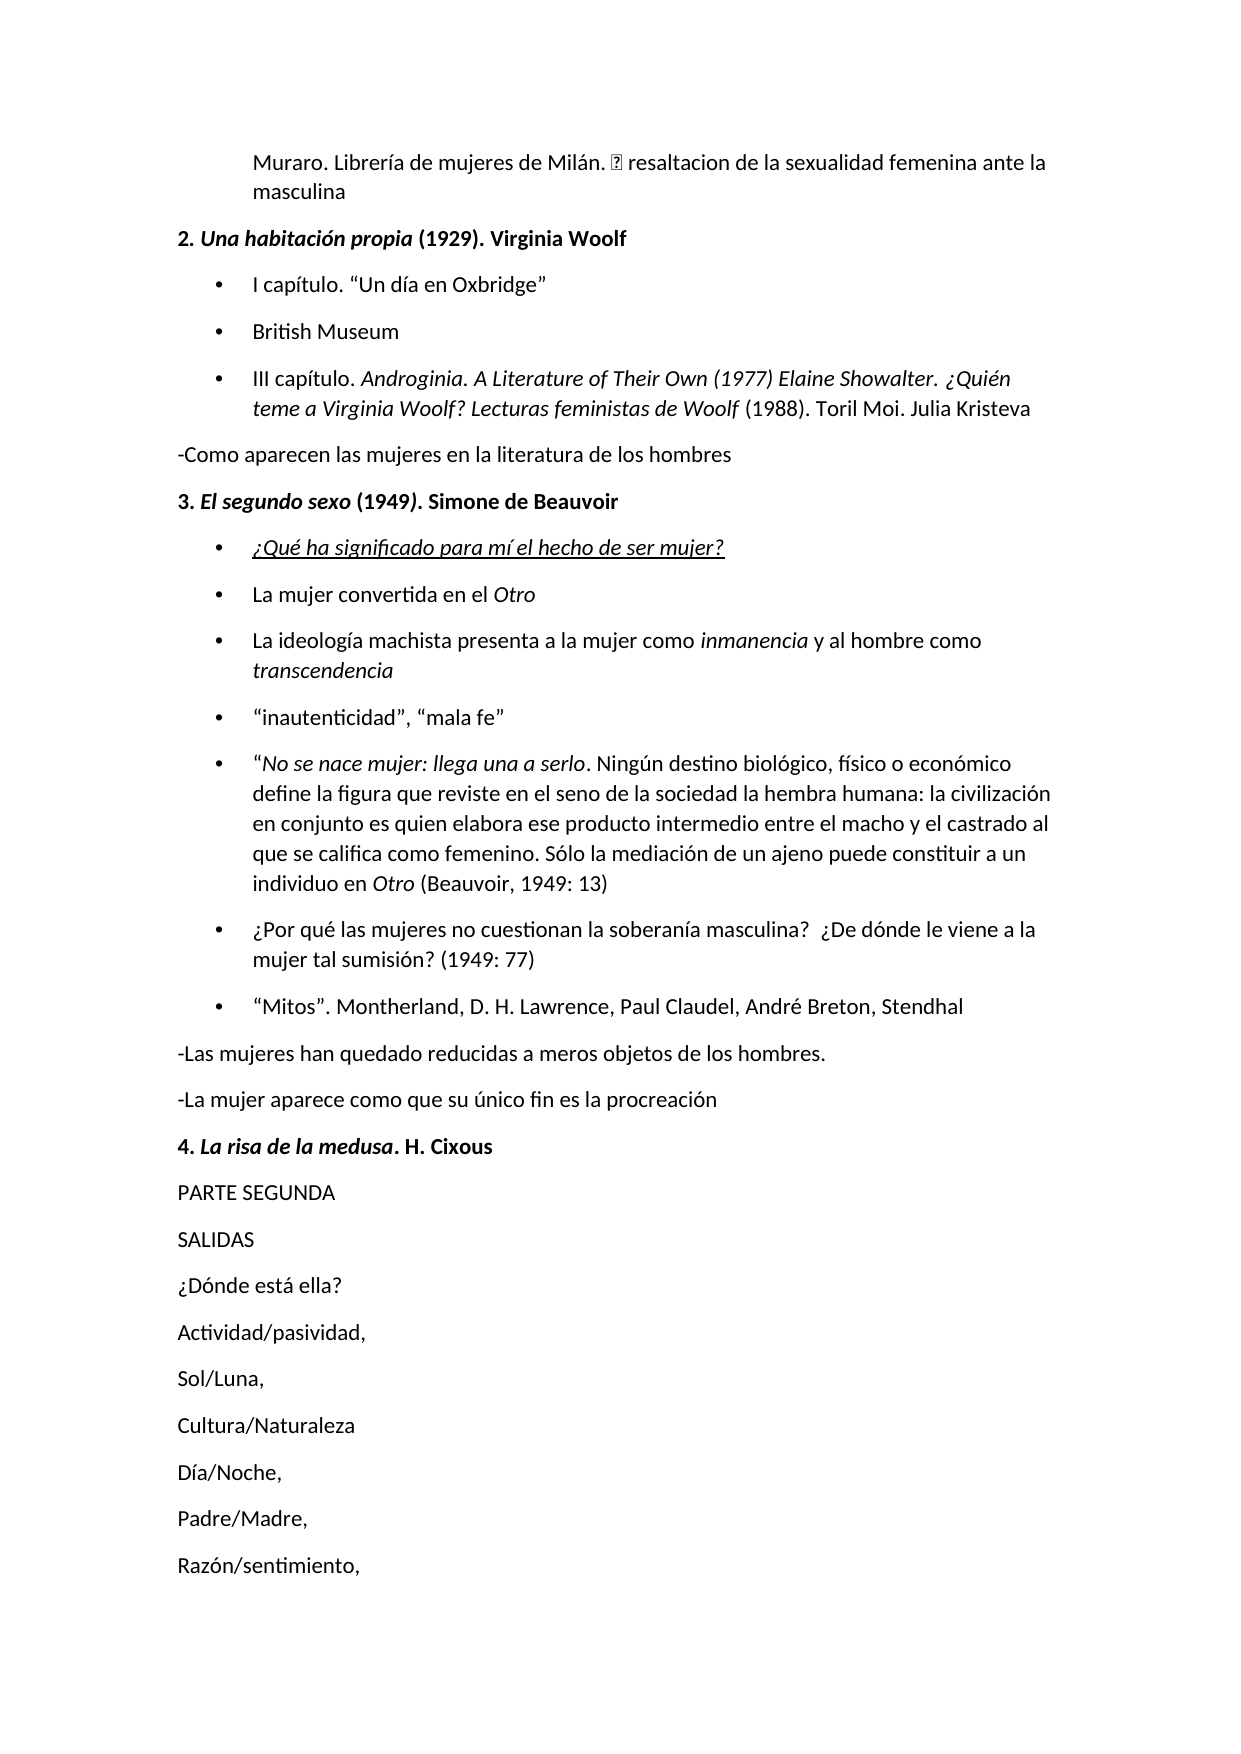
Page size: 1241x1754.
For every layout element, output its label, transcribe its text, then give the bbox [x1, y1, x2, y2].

text Sol/Luna, [177, 1364, 1063, 1393]
list Muraro. Librería de mujeres de Milán.  resaltacion de la sexualidad femenina ante la masculina [215, 148, 1063, 206]
text 3. El segundo sexo (1949). Simone de Beauvoir [177, 487, 1063, 515]
text Cultura/Naturaleza [177, 1411, 1063, 1439]
text -Las mujeres han quedado reducidas a meros objetos de los hombres. [177, 1039, 1063, 1067]
list “Mitos”. Montherland, D. H. Lawrence, Paul Claudel, André Breton, Stendhal [215, 992, 1063, 1020]
list ¿Qué ha significado para mí el hecho de ser mujer? [215, 533, 1063, 561]
text -Como aparecen las mujeres en la literatura de los hombres [177, 440, 1063, 468]
list British Museum [215, 317, 1063, 345]
list “No se nace mujer: llega una a serlo. Ningún destino biológico, físico o económico define la figura que reviste en el seno de la sociedad la hembra humana: la civilización en conjunto es quien elabora ese producto intermedio entre el macho y el castrado al que se califica como femenino. Sólo la mediación de un ajeno puede constituir a un individuo en Otro (Beauvoir, 1949: 13) [215, 749, 1063, 897]
list I capítulo. “Un día en Oxbridge” [215, 271, 1063, 299]
text Padre/Madre, [177, 1504, 1063, 1532]
text ¿Dónde está ella? [177, 1271, 1063, 1299]
text PARTE SEGUNDA [177, 1178, 1063, 1206]
list ¿Por qué las mujeres no cuestionan la soberanía masculina? ¿De dónde le viene a la mujer tal sumisión? (1949: 77) [215, 916, 1063, 973]
list “inautenticidad”, “mala fe” [215, 703, 1063, 731]
list La ideología machista presenta a la mujer como inmanencia y al hombre como transcendencia [215, 626, 1063, 684]
list La mujer convertida en el Otro [215, 580, 1063, 608]
text Actividad/pasividad, [177, 1318, 1063, 1346]
text SALIDAS [177, 1225, 1063, 1253]
text -La mujer aparece como que su único fin es la procreación [177, 1085, 1063, 1113]
list III capítulo. Androginia. A Literature of Their Own (1977) Elaine Showalter. ¿Quién teme a Virginia Woolf? Lecturas feministas de Woolf (1988). Toril Moi. Julia Kristeva [215, 364, 1063, 422]
text Día/Noche, [177, 1458, 1063, 1486]
text Razón/sentimiento, [177, 1551, 1063, 1579]
text 4. La risa de la medusa. H. Cixous [177, 1132, 1063, 1160]
text 2. Una habitación propia (1929). Virginia Woolf [177, 224, 1063, 252]
